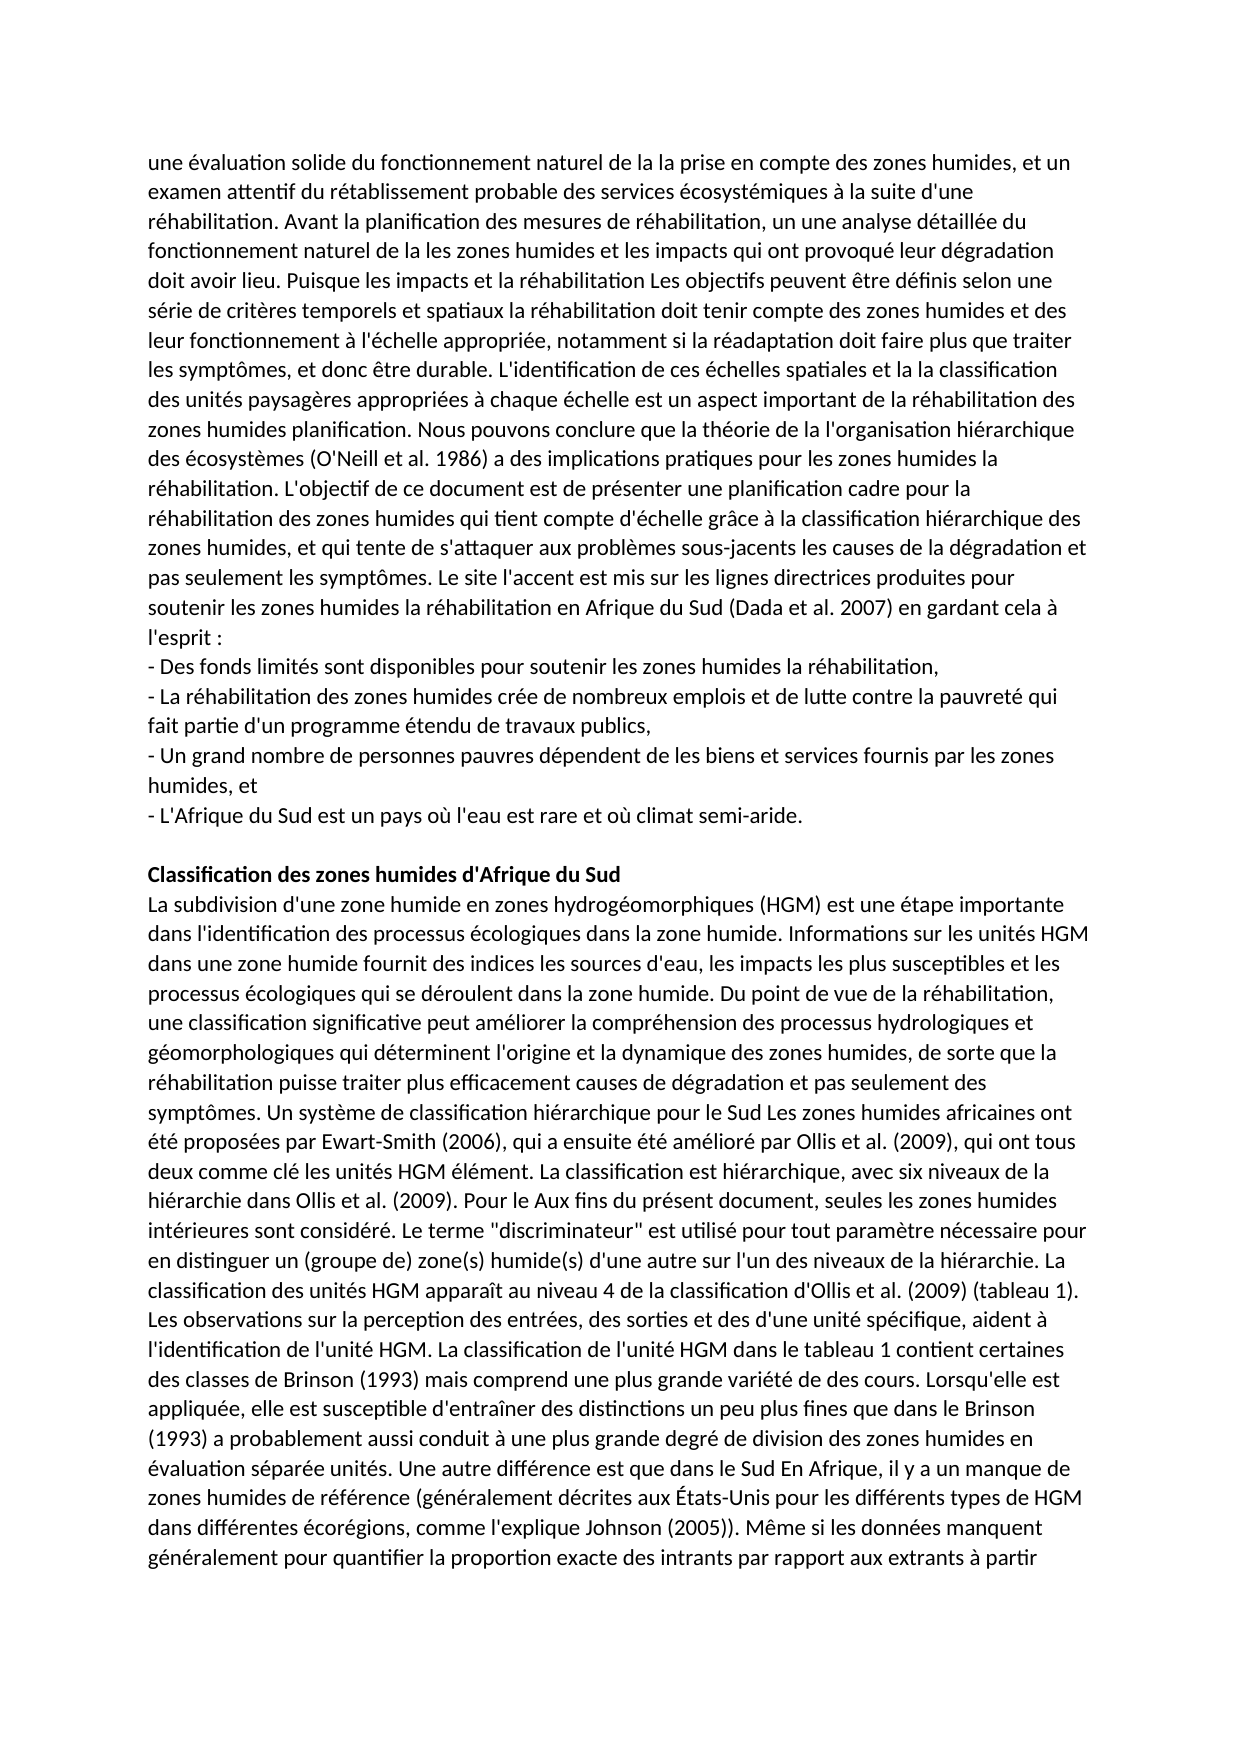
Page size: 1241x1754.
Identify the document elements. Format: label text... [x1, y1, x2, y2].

text - L'Afrique du Sud est un pays où l'eau est rare et où climat semi-aride. [148, 801, 1093, 829]
text Classification des zones humides d'Afrique du Sud [148, 860, 1093, 888]
text - Un grand nombre de personnes pauvres dépendent de les biens et services fournis par les zones humides, et [148, 741, 1093, 799]
text - La réhabilitation des zones humides crée de nombreux emplois et de lutte contre la pauvreté qui fait partie d'un programme étendu de travaux publics, [148, 682, 1093, 740]
text La subdivision d'une zone humide en zones hydrogéomorphiques (HGM) est une étape importante dans l'identification des processus écologiques dans la zone humide. Informations sur les unités HGM dans une zone humide fournit des indices les sources d'eau, les impacts les plus susceptibles et les processus écologiques qui se déroulent dans la zone humide. Du point de vue de la réhabilitation, une classification significative peut améliorer la compréhension des processus hydrologiques et géomorphologiques qui déterminent l'origine et la dynamique des zones humides, de sorte que la réhabilitation puisse traiter plus efficacement causes de dégradation et pas seulement des symptômes. Un système de classification hiérarchique pour le Sud Les zones humides africaines ont été proposées par Ewart-Smith (2006), qui a ensuite été amélioré par Ollis et al. (2009), qui ont tous deux comme clé les unités HGM élément. La classification est hiérarchique, avec six niveaux de la hiérarchie dans Ollis et al. (2009). Pour le Aux fins du présent document, seules les zones humides intérieures sont considéré. Le terme "discriminateur" est utilisé pour tout paramètre nécessaire pour en distinguer un (groupe de) zone(s) humide(s) d'une autre sur l'un des niveaux de la hiérarchie. La classification des unités HGM apparaît au niveau 4 de la classification d'Ollis et al. (2009) (tableau 1). Les observations sur la perception des entrées, des sorties et des d'une unité spécifique, aident à l'identification de l'unité HGM. La classification de l'unité HGM dans le tableau 1 contient certaines des classes de Brinson (1993) mais comprend une plus grande variété de des cours. Lorsqu'elle est appliquée, elle est susceptible d'entraîner des distinctions un peu plus fines que dans le Brinson (1993) a probablement aussi conduit à une plus grande degré de division des zones humides en évaluation séparée unités. Une autre différence est que dans le Sud En Afrique, il y a un manque de zones humides de référence (généralement décrites aux États-Unis pour les différents types de HGM dans différentes écorégions, comme l'explique Johnson (2005)). Même si les données manquent généralement pour quantifier la proportion exacte des intrants par rapport aux extrants à partir [148, 890, 1093, 1571]
text une évaluation solide du fonctionnement naturel de la la prise en compte des zones humides, et un examen attentif du rétablissement probable des services écosystémiques à la suite d'une réhabilitation. Avant la planification des mesures de réhabilitation, un une analyse détaillée du fonctionnement naturel de la les zones humides et les impacts qui ont provoqué leur dégradation doit avoir lieu. Puisque les impacts et la réhabilitation Les objectifs peuvent être définis selon une série de critères temporels et spatiaux la réhabilitation doit tenir compte des zones humides et des leur fonctionnement à l'échelle appropriée, notamment si la réadaptation doit faire plus que traiter les symptômes, et donc être durable. L'identification de ces échelles spatiales et la la classification des unités paysagères appropriées à chaque échelle est un aspect important de la réhabilitation des zones humides planification. Nous pouvons conclure que la théorie de la l'organisation hiérarchique des écosystèmes (O'Neill et al. 1986) a des implications pratiques pour les zones humides la réhabilitation. L'objectif de ce document est de présenter une planification cadre pour la réhabilitation des zones humides qui tient compte d'échelle grâce à la classification hiérarchique des zones humides, et qui tente de s'attaquer aux problèmes sous-jacents les causes de la dégradation et pas seulement les symptômes. Le site l'accent est mis sur les lignes directrices produites pour soutenir les zones humides la réhabilitation en Afrique du Sud (Dada et al. 2007) en gardant cela à l'esprit : [148, 148, 1093, 651]
text - Des fonds limités sont disponibles pour soutenir les zones humides la réhabilitation, [148, 652, 1093, 680]
